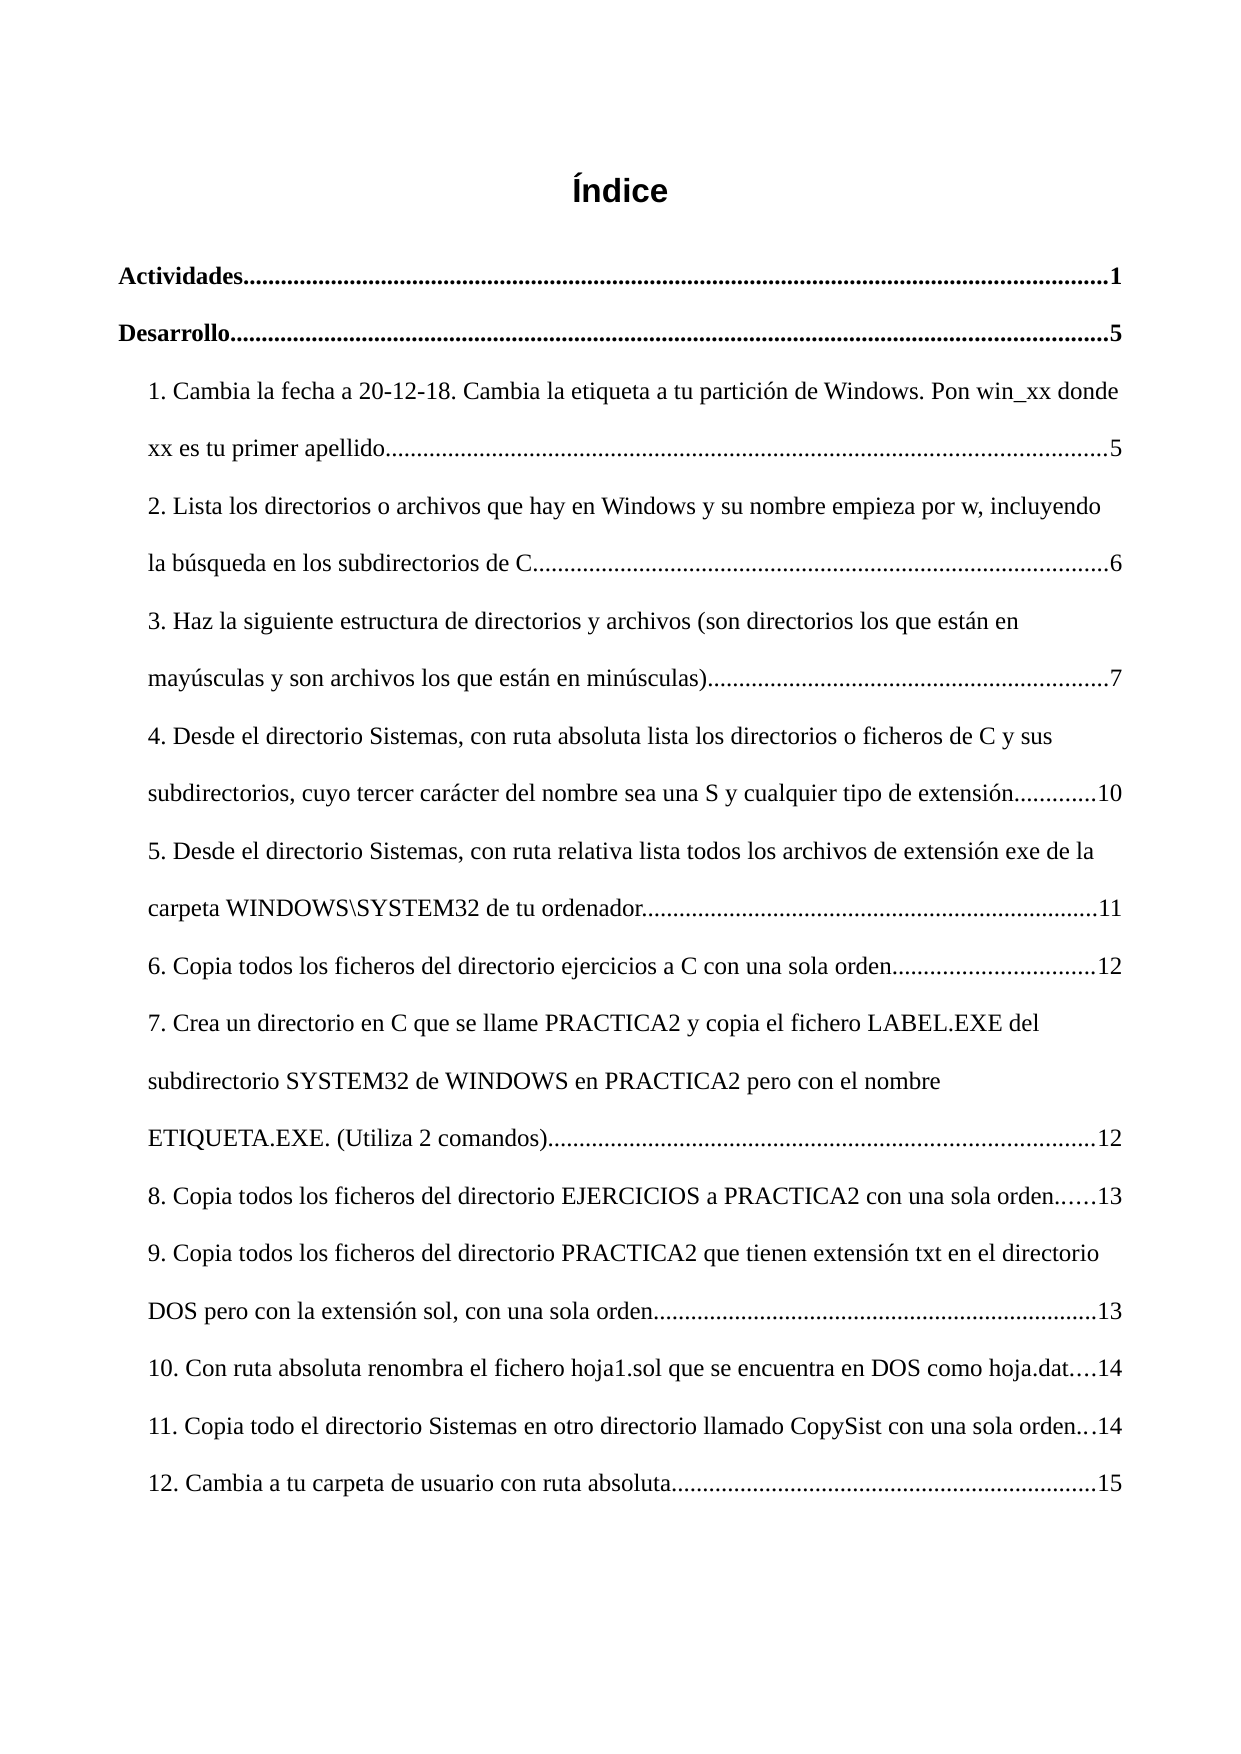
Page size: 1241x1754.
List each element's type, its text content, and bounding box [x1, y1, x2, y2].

text 12. Cambia a tu carpeta de usuario con ruta absoluta. 15 [148, 1468, 1122, 1497]
text 5. Desde el directorio Sistemas, con ruta relativa lista todos los archivos de extensión exe de la carpeta WINDOWS\SYSTEM32 de tu ordenador. 11 [148, 836, 1122, 922]
text Actividades 1 [118, 261, 1122, 289]
text 11. Copia todo el directorio Sistemas en otro directorio llamado CopySist con una sola orden. 14 [148, 1411, 1122, 1439]
text 6. Copia todos los ficheros del directorio ejercicios a C con una sola orden. 12 [148, 951, 1122, 979]
text 3. Haz la siguiente estructura de directorios y archivos (son directorios los que están en mayúsculas y son archivos los que están en minúsculas) 7 [148, 606, 1122, 692]
text 10. Con ruta absoluta renombra el fichero hoja1.sol que se encuentra en DOS como hoja.dat 14 [148, 1353, 1122, 1382]
text 7. Crea un directorio en C que se llame PRACTICA2 y copia el fichero LABEL.EXE del subdirectorio SYSTEM32 de WINDOWS en PRACTICA2 pero con el nombre ETIQUETA.EXE. (Utiliza 2 comandos) 12 [148, 1008, 1122, 1152]
text 9. Copia todos los ficheros del directorio PRACTICA2 que tienen extensión txt en el directorio DOS pero con la extensión sol, con una sola orden. 13 [148, 1238, 1122, 1324]
text 2. Lista los directorios o archivos que hay en Windows y su nombre empieza por w, incluyendo la búsqueda en los subdirectorios de C. 6 [148, 491, 1122, 577]
text 8. Copia todos los ficheros del directorio EJERCICIOS a PRACTICA2 con una sola orden. 13 [148, 1181, 1122, 1209]
text 1. Cambia la fecha a 20-12-18. Cambia la etiqueta a tu partición de Windows. Pon win_xx donde xx es tu primer apellido. 5 [148, 376, 1122, 462]
subtitle Índice [118, 171, 1122, 210]
text 4. Desde el directorio Sistemas, con ruta absoluta lista los directorios o ficheros de C y sus subdirectorios, cuyo tercer carácter del nombre sea una S y cualquier tipo de extensión. 10 [148, 721, 1122, 807]
text Desarrollo 5 [118, 318, 1122, 347]
